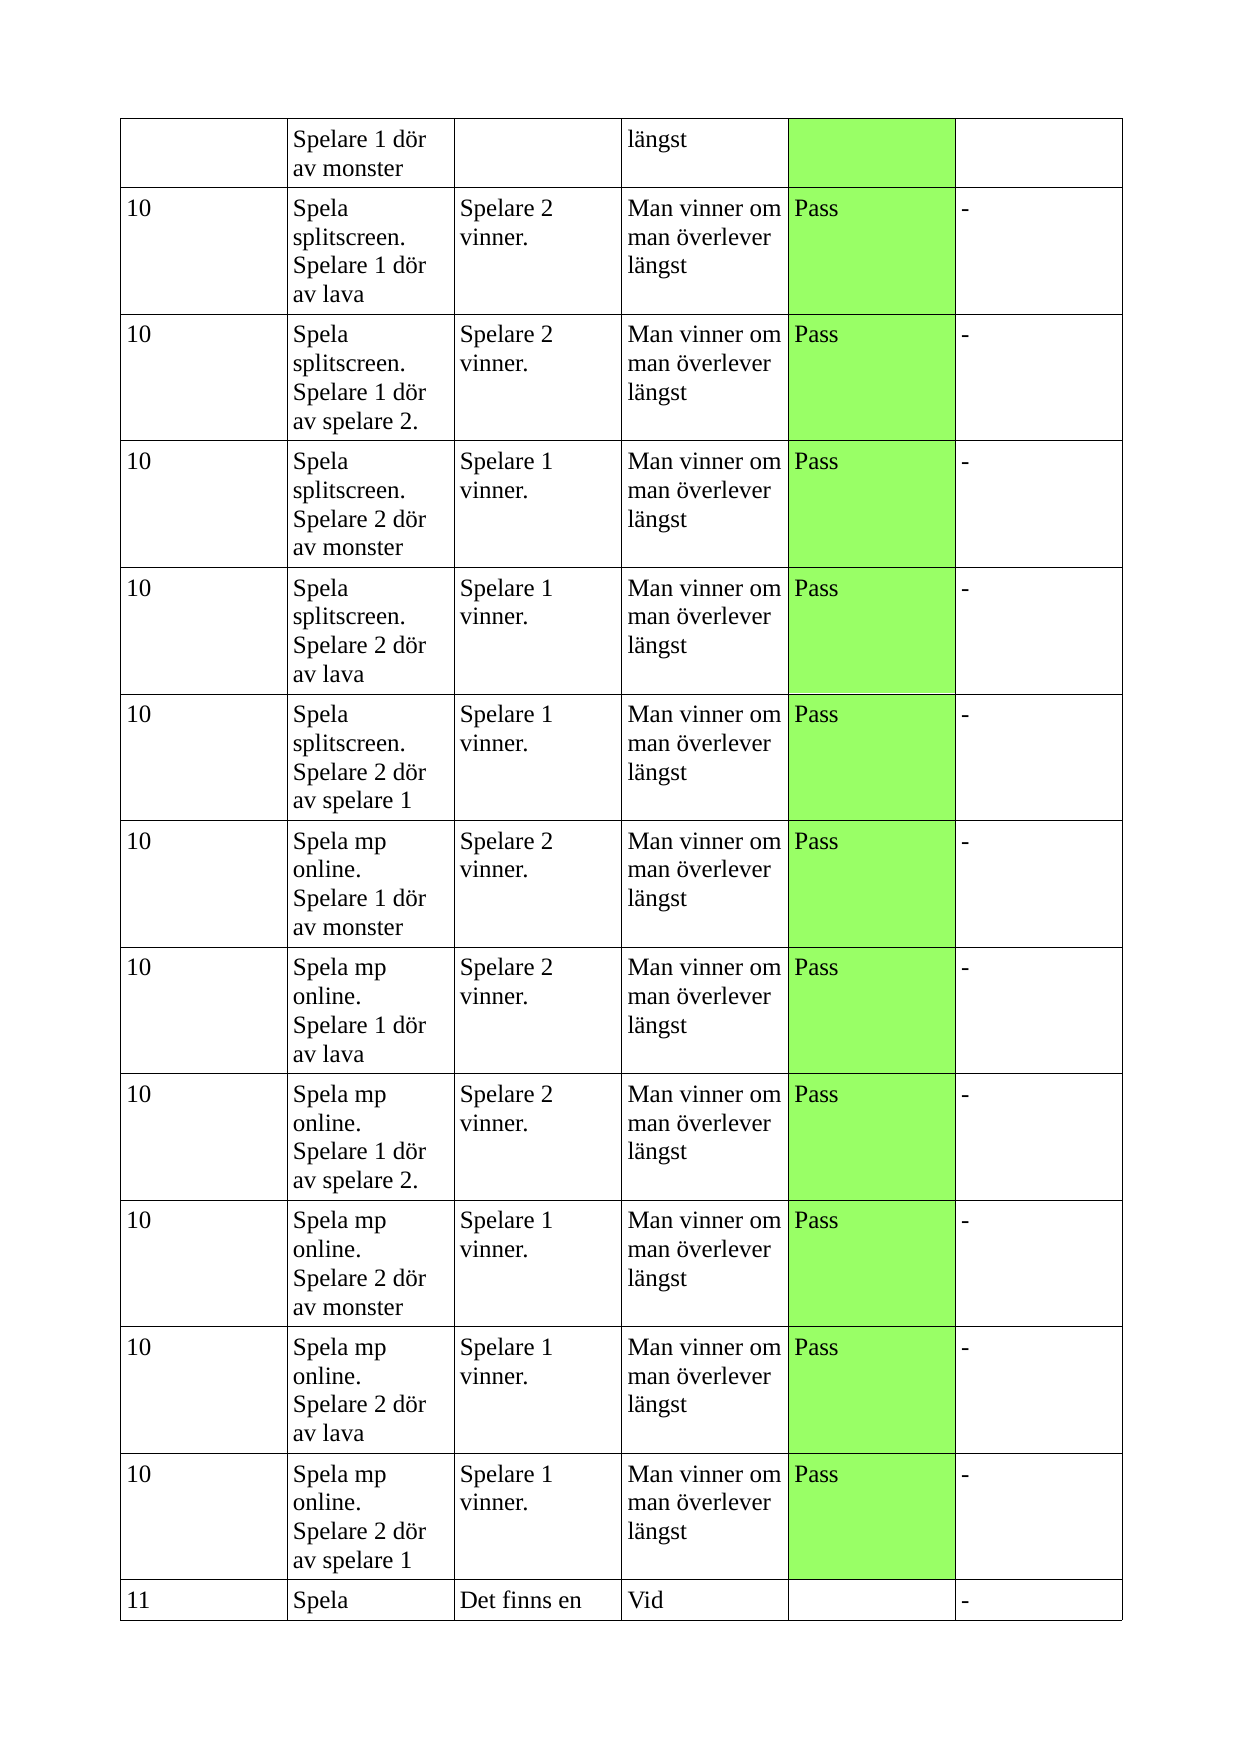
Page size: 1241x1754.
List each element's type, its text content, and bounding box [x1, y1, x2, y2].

table_cell Spelare 2 vinner. [455, 948, 621, 1073]
table_cell Spela splitscreen. Spelare 1 dör av lava [288, 188, 454, 314]
table_cell - [956, 1201, 1122, 1326]
table_cell Man vinner om man överlever längst [622, 441, 788, 567]
table_cell Spela mp online. Spelare 1 dör av lava [288, 948, 454, 1073]
table_cell Spela splitscreen. Spelare 2 dör av lava [288, 568, 454, 693]
table_cell [789, 119, 955, 187]
table_cell 10 [121, 568, 287, 693]
table_cell Man vinner om man överlever längst [622, 695, 788, 820]
table_cell 10 [121, 695, 287, 820]
table_cell Spela [288, 1580, 454, 1620]
table_cell - [956, 441, 1122, 567]
table_cell Vid [622, 1580, 788, 1620]
table_cell - [956, 1327, 1122, 1453]
table_cell - [956, 948, 1122, 1073]
table_cell Man vinner om man överlever längst [622, 821, 788, 947]
table_cell Spela mp online. Spelare 2 dör av lava [288, 1327, 454, 1453]
table_cell Spelare 1 vinner. [455, 568, 621, 693]
table_cell - [956, 315, 1122, 440]
table_cell Spela splitscreen. Spelare 1 dör av spelare 2. [288, 315, 454, 440]
table_cell Man vinner om man överlever längst [622, 315, 788, 440]
table_cell Man vinner om man överlever längst [622, 948, 788, 1073]
table_cell [121, 119, 287, 187]
table_cell Spela mp online. Spelare 1 dör av spelare 2. [288, 1074, 454, 1200]
table_cell Spelare 2 vinner. [455, 821, 621, 947]
table_cell 10 [121, 315, 287, 440]
table_cell Spelare 2 vinner. [455, 1074, 621, 1200]
table_cell Spelare 1 dör av monster [288, 119, 454, 187]
table_cell Spela splitscreen. Spelare 2 dör av spelare 1 [288, 695, 454, 820]
table_cell Spelare 1 vinner. [455, 1454, 621, 1579]
table_cell 10 [121, 1327, 287, 1453]
table_cell Pass [789, 1327, 955, 1453]
table_cell 10 [121, 1201, 287, 1326]
table_cell Spela mp online. Spelare 2 dör av spelare 1 [288, 1454, 454, 1579]
table_cell Pass [789, 695, 955, 820]
table_cell Spela splitscreen. Spelare 2 dör av monster [288, 441, 454, 567]
table_cell Man vinner om man överlever längst [622, 188, 788, 314]
table_cell Pass [789, 441, 955, 567]
table_cell - [956, 1580, 1122, 1620]
table_cell 11 [121, 1580, 287, 1620]
table_cell Pass [789, 1074, 955, 1200]
table_cell Spelare 2 vinner. [455, 188, 621, 314]
table_cell - [956, 695, 1122, 820]
table_cell - [956, 821, 1122, 947]
table_cell Pass [789, 821, 955, 947]
table_cell Man vinner om man överlever längst [622, 1454, 788, 1579]
table_cell längst [622, 119, 788, 187]
table_cell Pass [789, 568, 955, 693]
table_cell Man vinner om man överlever längst [622, 1074, 788, 1200]
table_cell Pass [789, 948, 955, 1073]
table_cell Spelare 2 vinner. [455, 315, 621, 440]
table_cell Spelare 1 vinner. [455, 695, 621, 820]
table_cell Man vinner om man överlever längst [622, 568, 788, 693]
table_cell [789, 1580, 955, 1620]
table_cell - [956, 568, 1122, 693]
table_cell - [956, 1454, 1122, 1579]
table_cell Det finns en [455, 1580, 621, 1620]
table_cell Man vinner om man överlever längst [622, 1327, 788, 1453]
table_cell 10 [121, 948, 287, 1073]
table_cell Pass [789, 188, 955, 314]
table_cell Pass [789, 1201, 955, 1326]
table_cell - [956, 1074, 1122, 1200]
table_cell Man vinner om man överlever längst [622, 1201, 788, 1326]
table_cell 10 [121, 1454, 287, 1579]
table_cell 10 [121, 1074, 287, 1200]
table_cell - [956, 188, 1122, 314]
table_cell Spela mp online. Spelare 2 dör av monster [288, 1201, 454, 1326]
table_cell 10 [121, 441, 287, 567]
table_cell Pass [789, 1454, 955, 1579]
table_cell 10 [121, 821, 287, 947]
table_cell Spelare 1 vinner. [455, 1327, 621, 1453]
table_cell Spelare 1 vinner. [455, 1201, 621, 1326]
table_cell - [956, 119, 1122, 187]
table_cell Spelare 1 vinner. [455, 441, 621, 567]
table_cell 10 [121, 188, 287, 314]
table_cell [455, 119, 621, 187]
table_cell Spela mp online. Spelare 1 dör av monster [288, 821, 454, 947]
table_cell Pass [789, 315, 955, 440]
